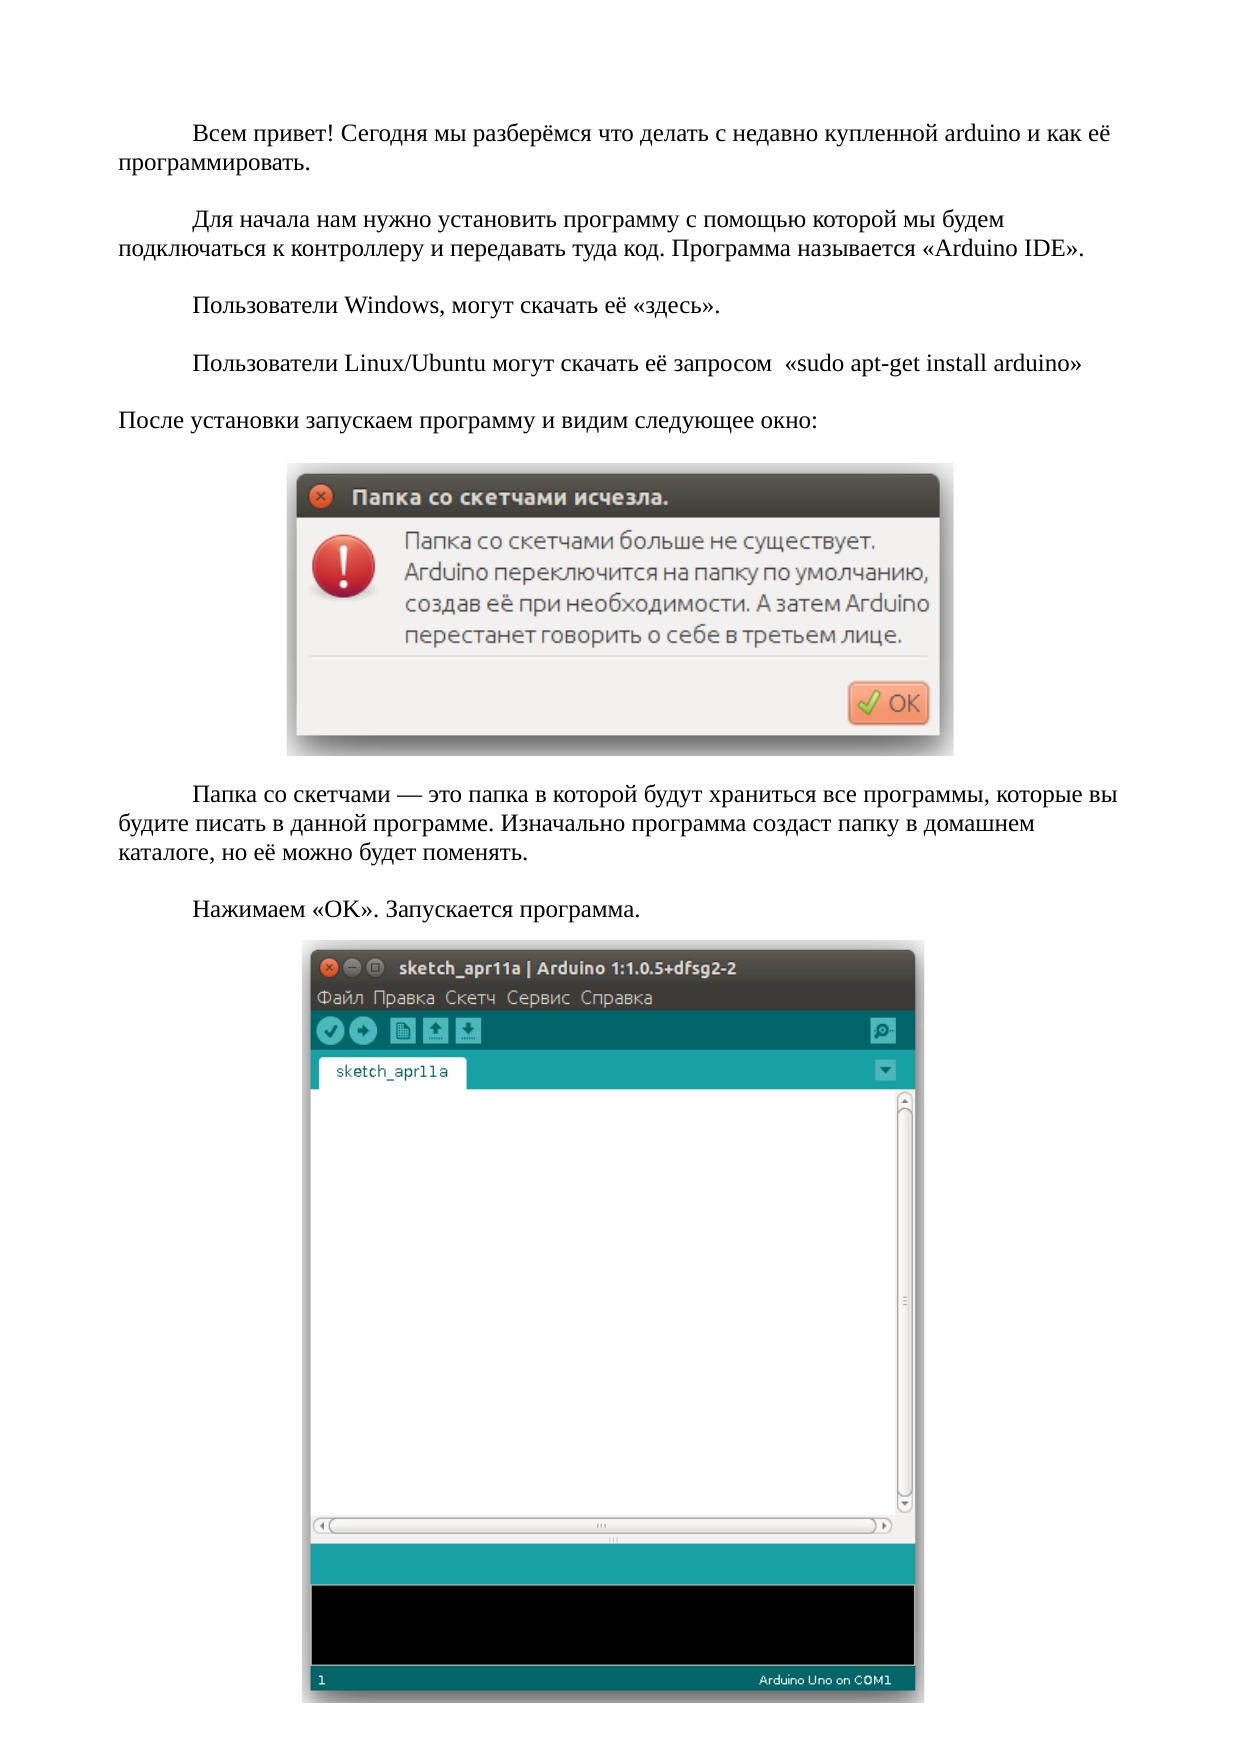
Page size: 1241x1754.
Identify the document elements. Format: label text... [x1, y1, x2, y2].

picture [301, 940, 925, 1703]
text Для начала нам нужно установить программу с помощью которой мы будем подключаться к контроллеру и передавать туда код. Программа называется «Arduino IDE». [118, 204, 1122, 262]
text Пользователи Windows, могут скачать её «здесь». [118, 291, 1122, 319]
text Пользователи Linux/Ubuntu могут скачать её запросом «sudo apt-get install arduino» [118, 348, 1122, 377]
text Всем привет! Сегодня мы разберёмся что делать с недавно купленной arduino и как её программировать. [118, 118, 1122, 176]
text Папка со скетчами — это папка в которой будут храниться все программы, которые вы будите писать в данной программе. Изначально программа создаст папку в домашнем каталоге, но её можно будет поменять. [118, 779, 1122, 866]
text Нажимаем «OK». Запускается программа. [118, 894, 1122, 923]
text После установки запускаем программу и видим следующее окно: [118, 406, 1122, 434]
picture [286, 463, 954, 756]
